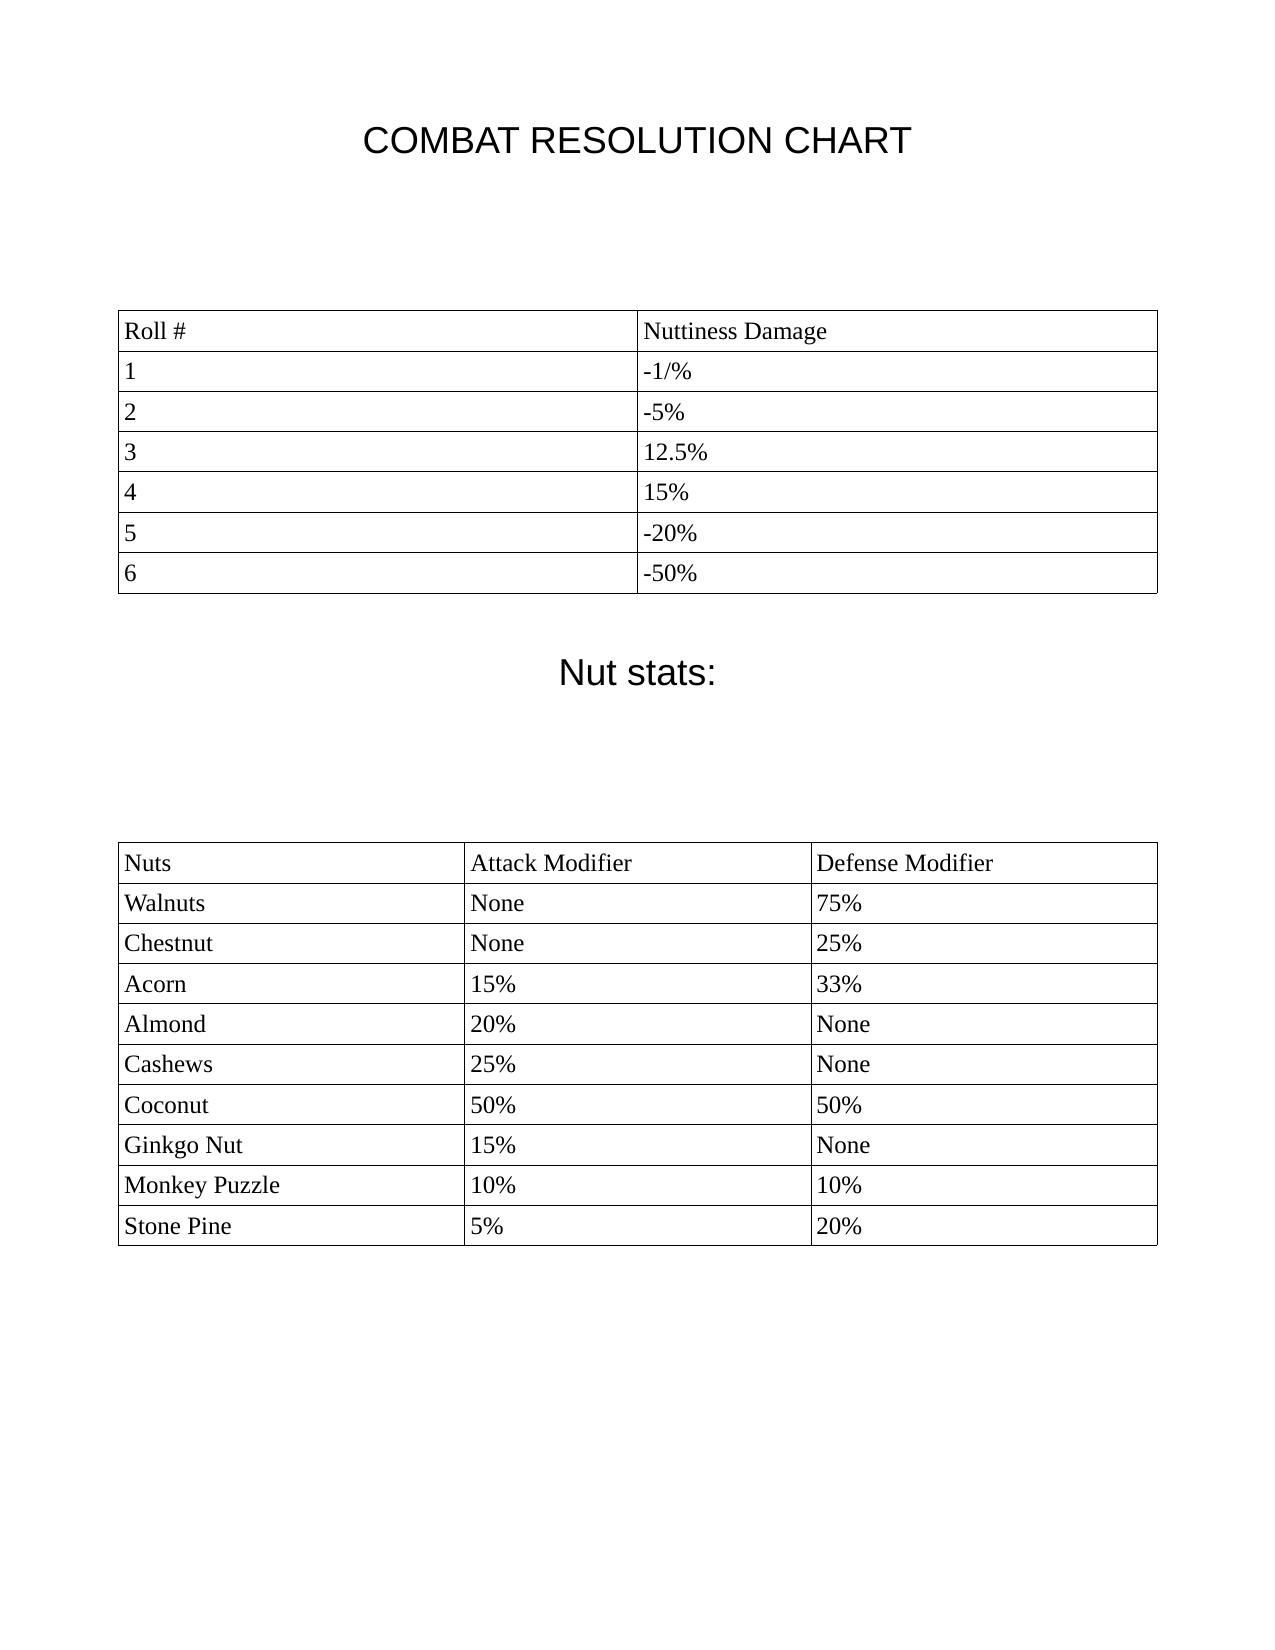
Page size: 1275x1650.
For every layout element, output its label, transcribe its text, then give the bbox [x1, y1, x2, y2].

table_cell Cashews [119, 1045, 464, 1084]
table_header Attack Modifier [465, 843, 811, 882]
table_cell -50% [638, 553, 1157, 592]
table_cell Coconut [119, 1085, 464, 1124]
table_cell 15% [638, 472, 1157, 512]
table_cell 6 [119, 553, 637, 592]
table_cell -20% [638, 513, 1157, 552]
table_cell 10% [465, 1166, 811, 1205]
table_cell 5% [465, 1206, 811, 1245]
table_header Roll # [119, 311, 637, 351]
table_header Nuts [119, 843, 464, 882]
table_cell 15% [465, 964, 811, 1003]
table_cell 50% [465, 1085, 811, 1124]
table_cell Monkey Puzzle [119, 1166, 464, 1205]
table_cell 25% [465, 1045, 811, 1084]
table_cell 10% [812, 1166, 1157, 1205]
table_cell 50% [812, 1085, 1157, 1124]
table_cell None [812, 1045, 1157, 1084]
table_cell None [812, 1004, 1157, 1044]
table_cell 3 [119, 432, 637, 471]
text Nut stats: [118, 650, 1157, 693]
table_cell 15% [465, 1125, 811, 1164]
table_cell 4 [119, 472, 637, 512]
table_cell 75% [812, 884, 1157, 923]
table_cell 20% [465, 1004, 811, 1044]
table_cell Ginkgo Nut [119, 1125, 464, 1164]
table_cell Chestnut [119, 924, 464, 963]
table_cell -5% [638, 392, 1157, 431]
table_cell 33% [812, 964, 1157, 1003]
table_cell Stone Pine [119, 1206, 464, 1245]
table_cell 12.5% [638, 432, 1157, 471]
table_cell None [465, 884, 811, 923]
table_header Defense Modifier [812, 843, 1157, 882]
table_cell -1/% [638, 352, 1157, 391]
table_cell 2 [119, 392, 637, 431]
table_cell Almond [119, 1004, 464, 1044]
table_header Nuttiness Damage [638, 311, 1157, 351]
table_cell 1 [119, 352, 637, 391]
table_cell Acorn [119, 964, 464, 1003]
table_cell None [812, 1125, 1157, 1164]
table_cell 25% [812, 924, 1157, 963]
text COMBAT RESOLUTION CHART [118, 118, 1157, 161]
table_cell Walnuts [119, 884, 464, 923]
table_cell 5 [119, 513, 637, 552]
table_cell 20% [812, 1206, 1157, 1245]
table_cell None [465, 924, 811, 963]
